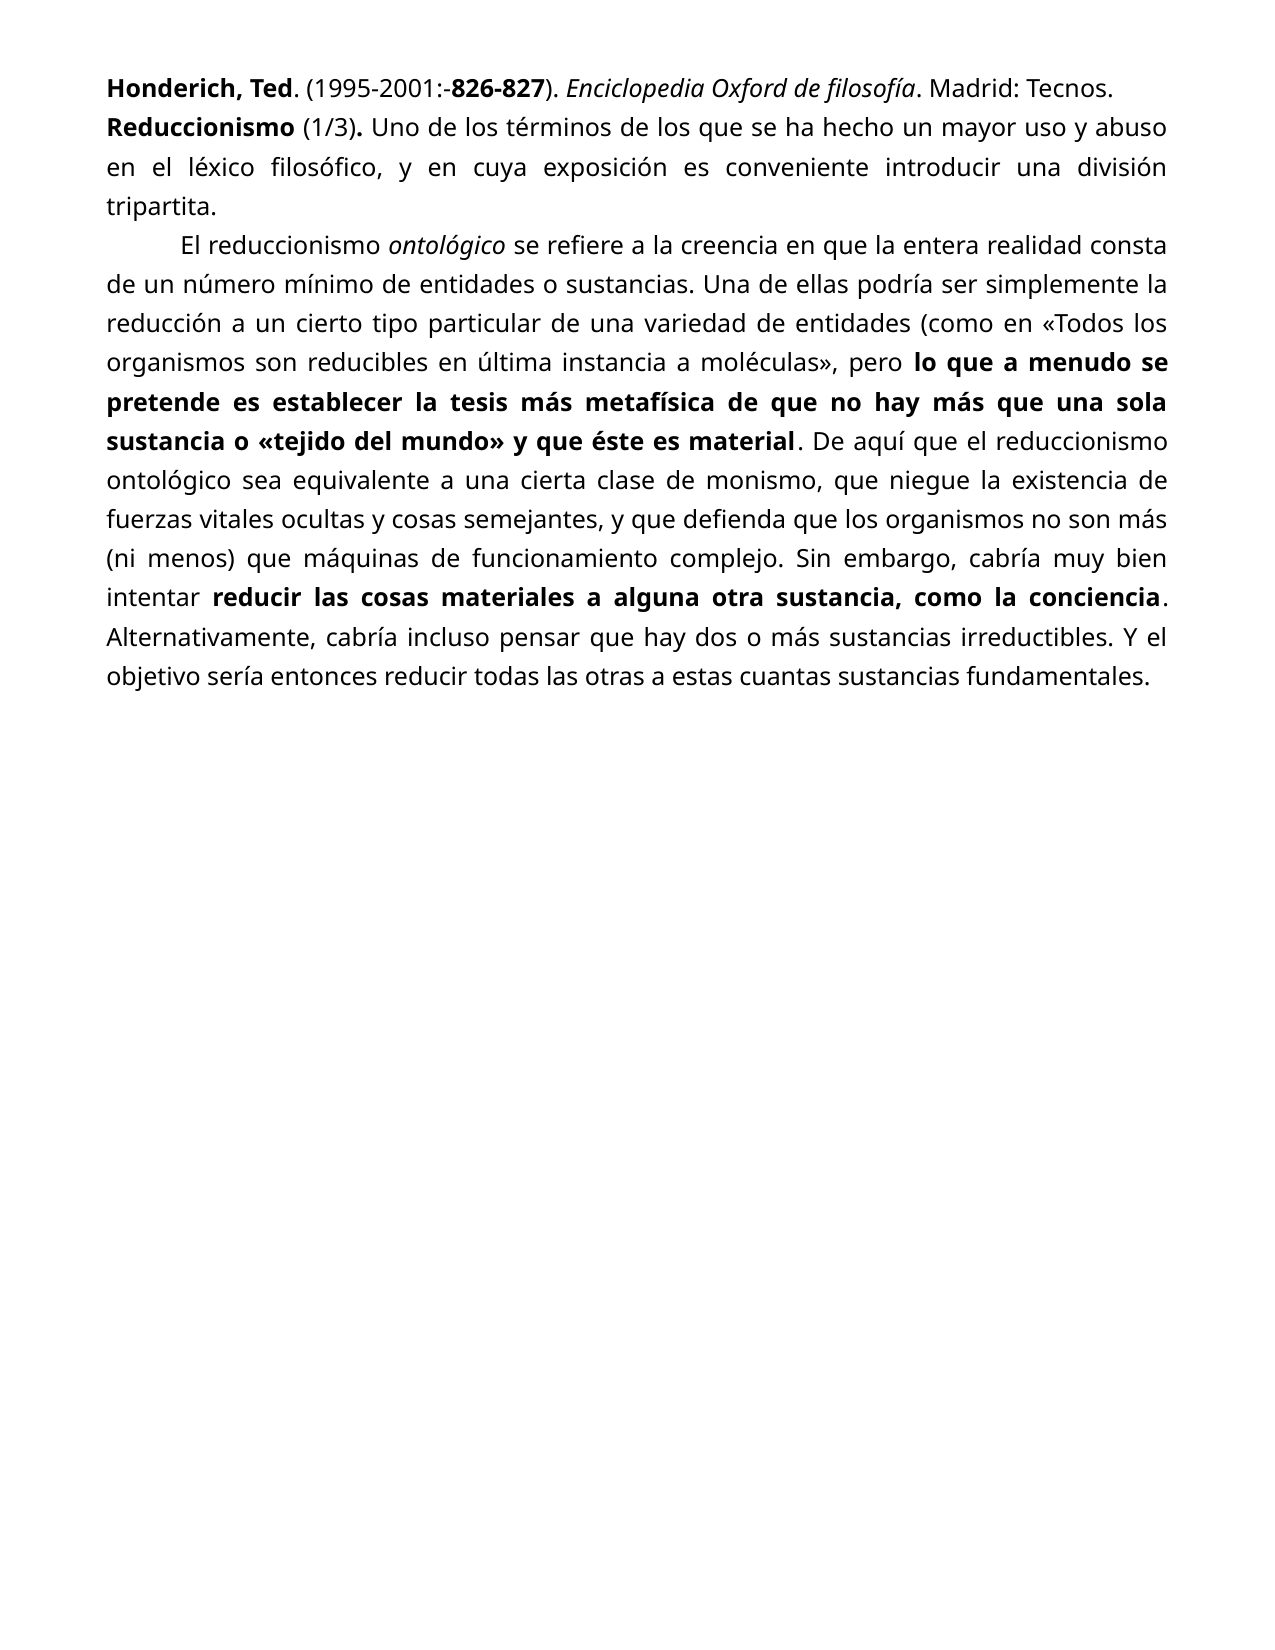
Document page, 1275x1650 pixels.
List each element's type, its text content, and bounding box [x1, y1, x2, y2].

text Honderich, Ted. (1995-2001:-826-827). Enciclopedia Oxford de filosofía. Madrid: Tecnos. [106, 71, 1169, 105]
text El reduccionismo ontológico se refiere a la creencia en que la entera realidad consta de un número mínimo de entidades o sustancias. Una de ellas podría ser simplemente la reducción a un cierto tipo particular de una variedad de entidades (como en «Todos los organismos son reducibles en última instancia a moléculas», pero lo que a menudo se pretende es establecer la tesis más metafísica de que no hay más que una sola sustancia o «tejido del mundo» y que éste es material. De aquí que el reduccionismo ontológico sea equivalente a una cierta clase de monismo, que niegue la existencia de fuerzas vitales ocultas y cosas semejantes, y que defienda que los organismos no son más (ni menos) que máquinas de funcionamiento complejo. Sin embargo, cabría muy bien intentar reducir las cosas materiales a alguna otra sustancia, como la conciencia. Alternativamente, cabría incluso pensar que hay dos o más sustancias irreductibles. Y el objetivo sería entonces reducir todas las otras a estas cuantas sustancias fundamentales. [106, 227, 1169, 692]
text Reduccionismo (1/3). Uno de los términos de los que se ha hecho un mayor uso y abuso en el léxico filosófico, y en cuya exposición es conveniente introducir una división tripartita. [106, 110, 1169, 222]
